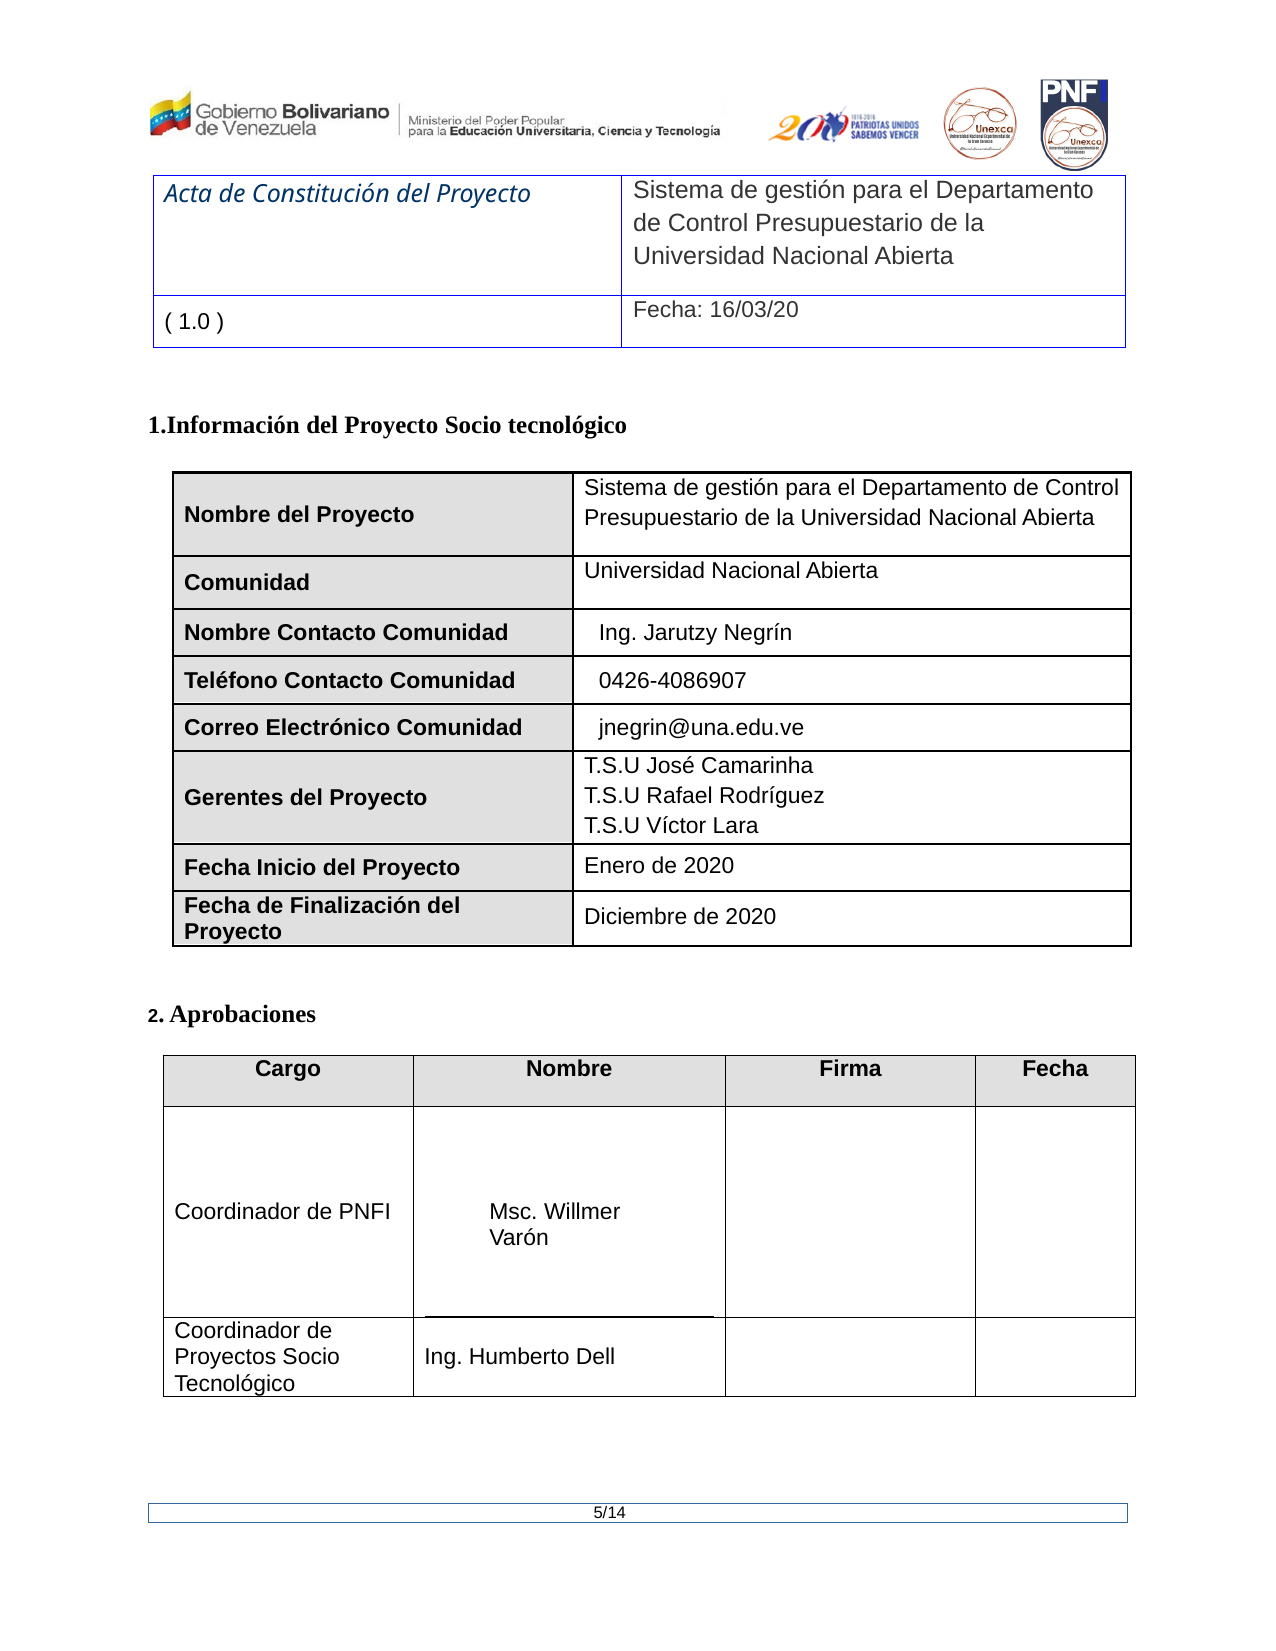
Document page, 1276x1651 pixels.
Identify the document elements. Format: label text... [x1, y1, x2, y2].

table_cell Msc. Willmer Varón [425, 1108, 713, 1315]
table_cell [726, 1107, 975, 1316]
table_cell 0426-4086907 [574, 657, 1130, 702]
text 2. Aprobaciones [148, 999, 1127, 1028]
table_cell [976, 1318, 1135, 1396]
table_cell jnegrin@una.edu.ve [574, 705, 1130, 750]
table_cell Coordinador de Proyectos Socio Tecnológico [164, 1318, 413, 1396]
list Información del Proyecto Socio tecnológico [148, 410, 1127, 439]
table_cell [726, 1318, 975, 1396]
table_header Fecha [976, 1056, 1135, 1106]
table_cell Fecha de Finalización del Proyecto [174, 892, 572, 944]
table_cell Fecha Inicio del Proyecto [174, 845, 572, 890]
table_cell Ing. Jarutzy Negrín [574, 610, 1130, 655]
table_cell Ing. Humberto Dell [414, 1318, 725, 1396]
table_header Cargo [164, 1056, 413, 1106]
table_cell Universidad Nacional Abierta [574, 557, 1130, 608]
table_cell [414, 1107, 424, 1316]
table_cell [714, 1107, 725, 1316]
table_header Firma [726, 1056, 975, 1106]
table_cell Gerentes del Proyecto [174, 752, 572, 842]
table_header Nombre del Proyecto [174, 474, 572, 555]
table_cell Nombre Contacto Comunidad [174, 610, 572, 655]
table_header Nombre [414, 1056, 725, 1106]
table_cell [976, 1107, 1135, 1316]
table_cell Teléfono Contacto Comunidad [174, 657, 572, 702]
table_header Sistema de gestión para el Departamento de Control Presupuestario de la Universidad Nacional Abierta [574, 474, 1130, 555]
table_cell Diciembre de 2020 [574, 892, 1130, 944]
table_cell Enero de 2020 [574, 845, 1130, 890]
table_cell T.S.U José Camarinha T.S.U Rafael Rodríguez T.S.U Víctor Lara [574, 752, 1130, 842]
table_cell Coordinador de PNFI [164, 1107, 413, 1316]
table_cell Correo Electrónico Comunidad [174, 705, 572, 750]
table_cell Comunidad [174, 557, 572, 608]
